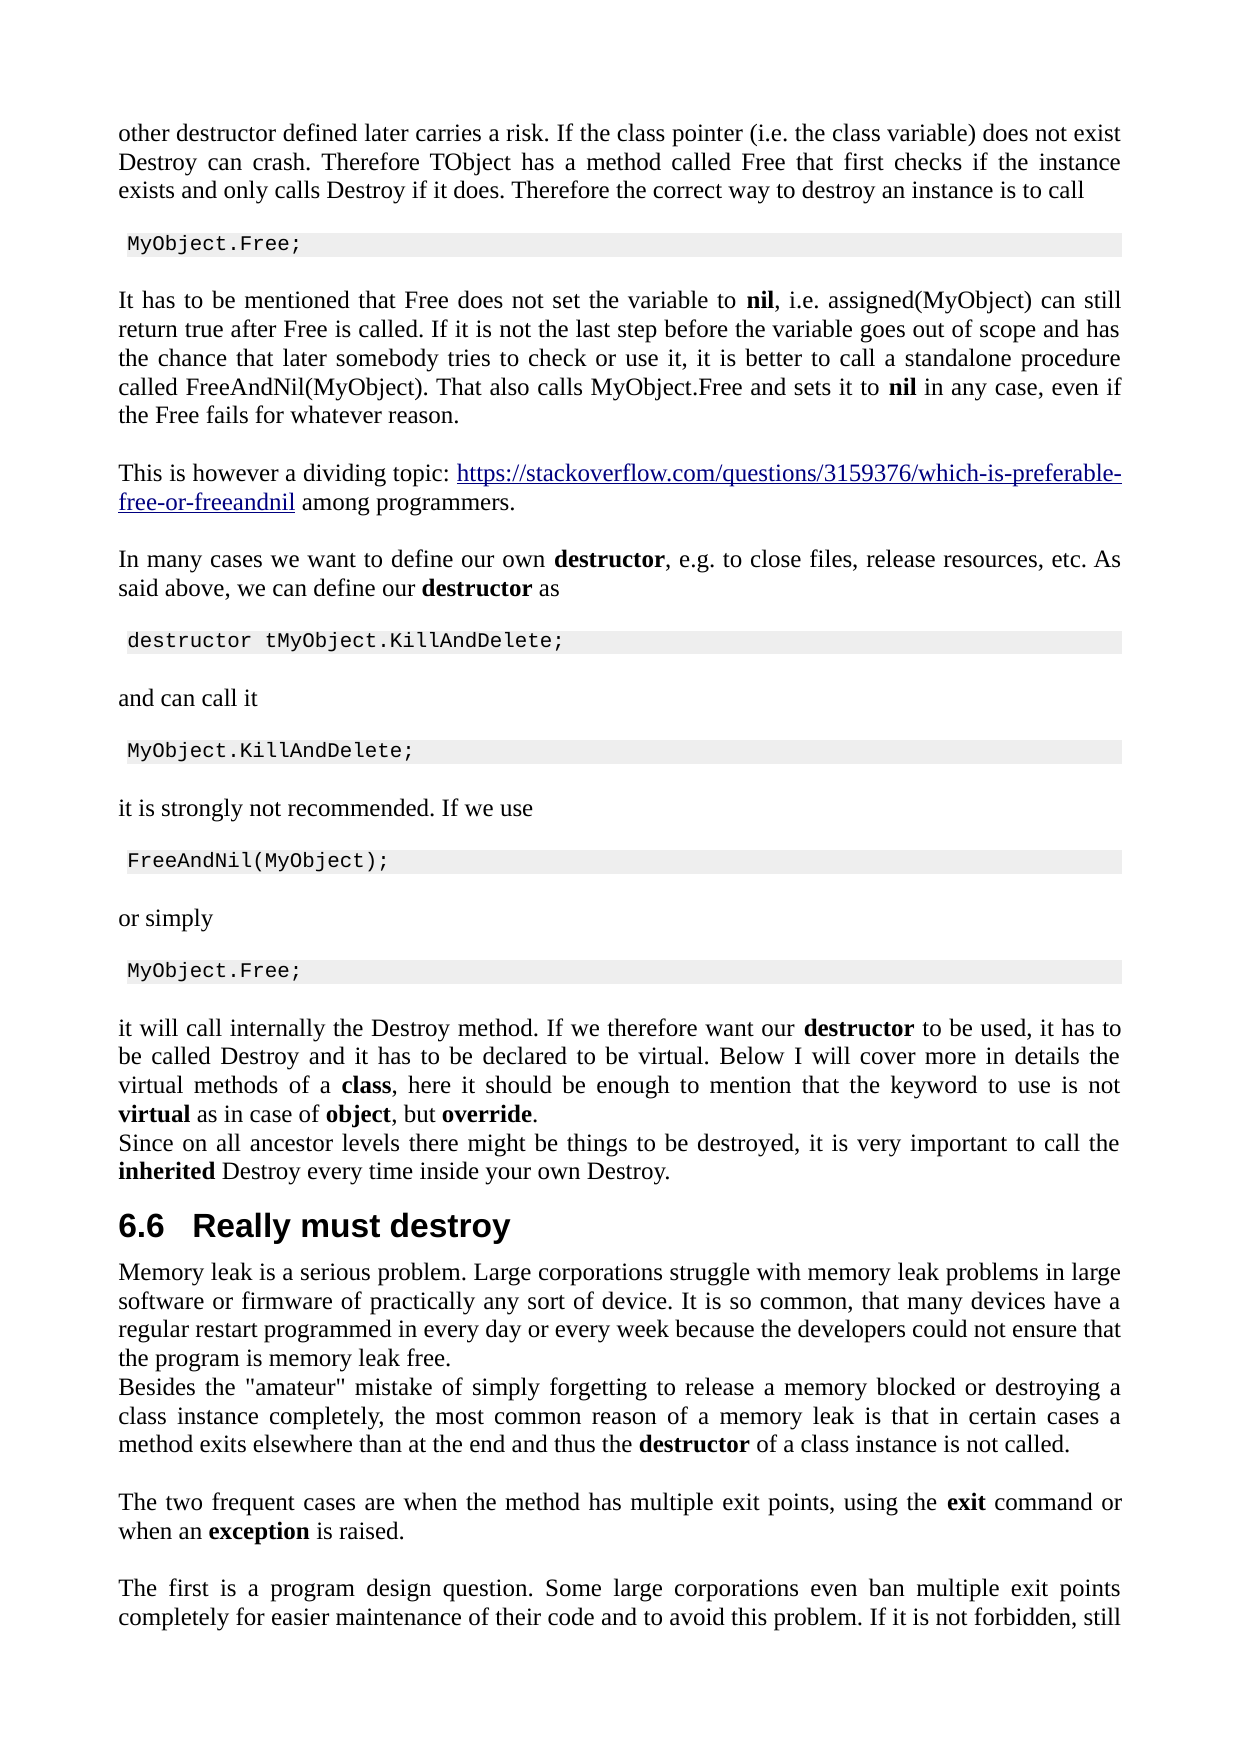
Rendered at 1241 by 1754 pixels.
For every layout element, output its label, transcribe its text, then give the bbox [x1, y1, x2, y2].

text The first is a program design question. Some large corporations even ban multiple exit points completely for easier maintenance of their code and to avoid this problem. If it is not forbidden, still [118, 1573, 1122, 1631]
text MyObject.Free; [127, 960, 1122, 984]
text Besides the "amateur" mistake of simply forgetting to release a memory blocked or destroying a class instance completely, the most common reason of a memory leak is that in certain cases a method exits elsewhere than at the end and thus the destructor of a class instance is not called. [118, 1372, 1122, 1458]
text other destructor defined later carries a risk. If the class pointer (i.e. the class variable) does not exist Destroy can crash. Therefore TObject has a method called Free that first checks if the instance exists and only calls Destroy if it does. Therefore the correct way to destroy an instance is to call [118, 118, 1122, 204]
text The two frequent cases are when the method has multiple exit points, using the exit command or when an exception is raised. [118, 1487, 1122, 1544]
text MyObject.Free; [127, 233, 1122, 257]
text Memory leak is a serious problem. Large corporations struggle with memory leak problems in large software or firmware of practically any sort of device. It is so common, that many devices have a regular restart programmed in every day or every week because the developers could not ensure that the program is memory leak free. [118, 1257, 1122, 1372]
subtitle Really must destroy [118, 1206, 1122, 1244]
text In many cases we want to define our own destructor, e.g. to close files, release resources, etc. As said above, we can define our destructor as [118, 544, 1122, 602]
text This is however a dividing topic: https://stackoverflow.com/questions/3159376/which-is-preferable-free-or-freeandnil among programmers. [118, 458, 1122, 516]
text It has to be mentioned that Free does not set the variable to nil, i.e. assigned(MyObject) can still return true after Free is called. If it is not the last step before the variable goes out of scope and has the chance that later somebody tries to check or use it, it is better to call a standalone procedure called FreeAndNil(MyObject). That also calls MyObject.Free and sets it to nil in any case, even if the Free fails for whatever reason. [118, 286, 1122, 429]
text destructor tMyObject.KillAndDelete; [127, 631, 1122, 654]
text Since on all ancestor levels there might be things to be destroyed, it is very important to call the inherited Destroy every time inside your own Destroy. [118, 1128, 1122, 1185]
text it is strongly not recommended. If we use [118, 793, 1122, 822]
text and can call it [118, 683, 1122, 712]
text or simply [118, 903, 1122, 931]
text it will call internally the Destroy method. If we therefore want our destructor to be used, it has to be called Destroy and it has to be declared to be virtual. Below I will cover more in details the virtual methods of a class, here it should be enough to mention that the keyword to use is not virtual as in case of object, but override. [118, 1013, 1122, 1128]
text FreeAndNil(MyObject); [127, 850, 1122, 874]
text MyObject.KillAndDelete; [127, 740, 1122, 764]
